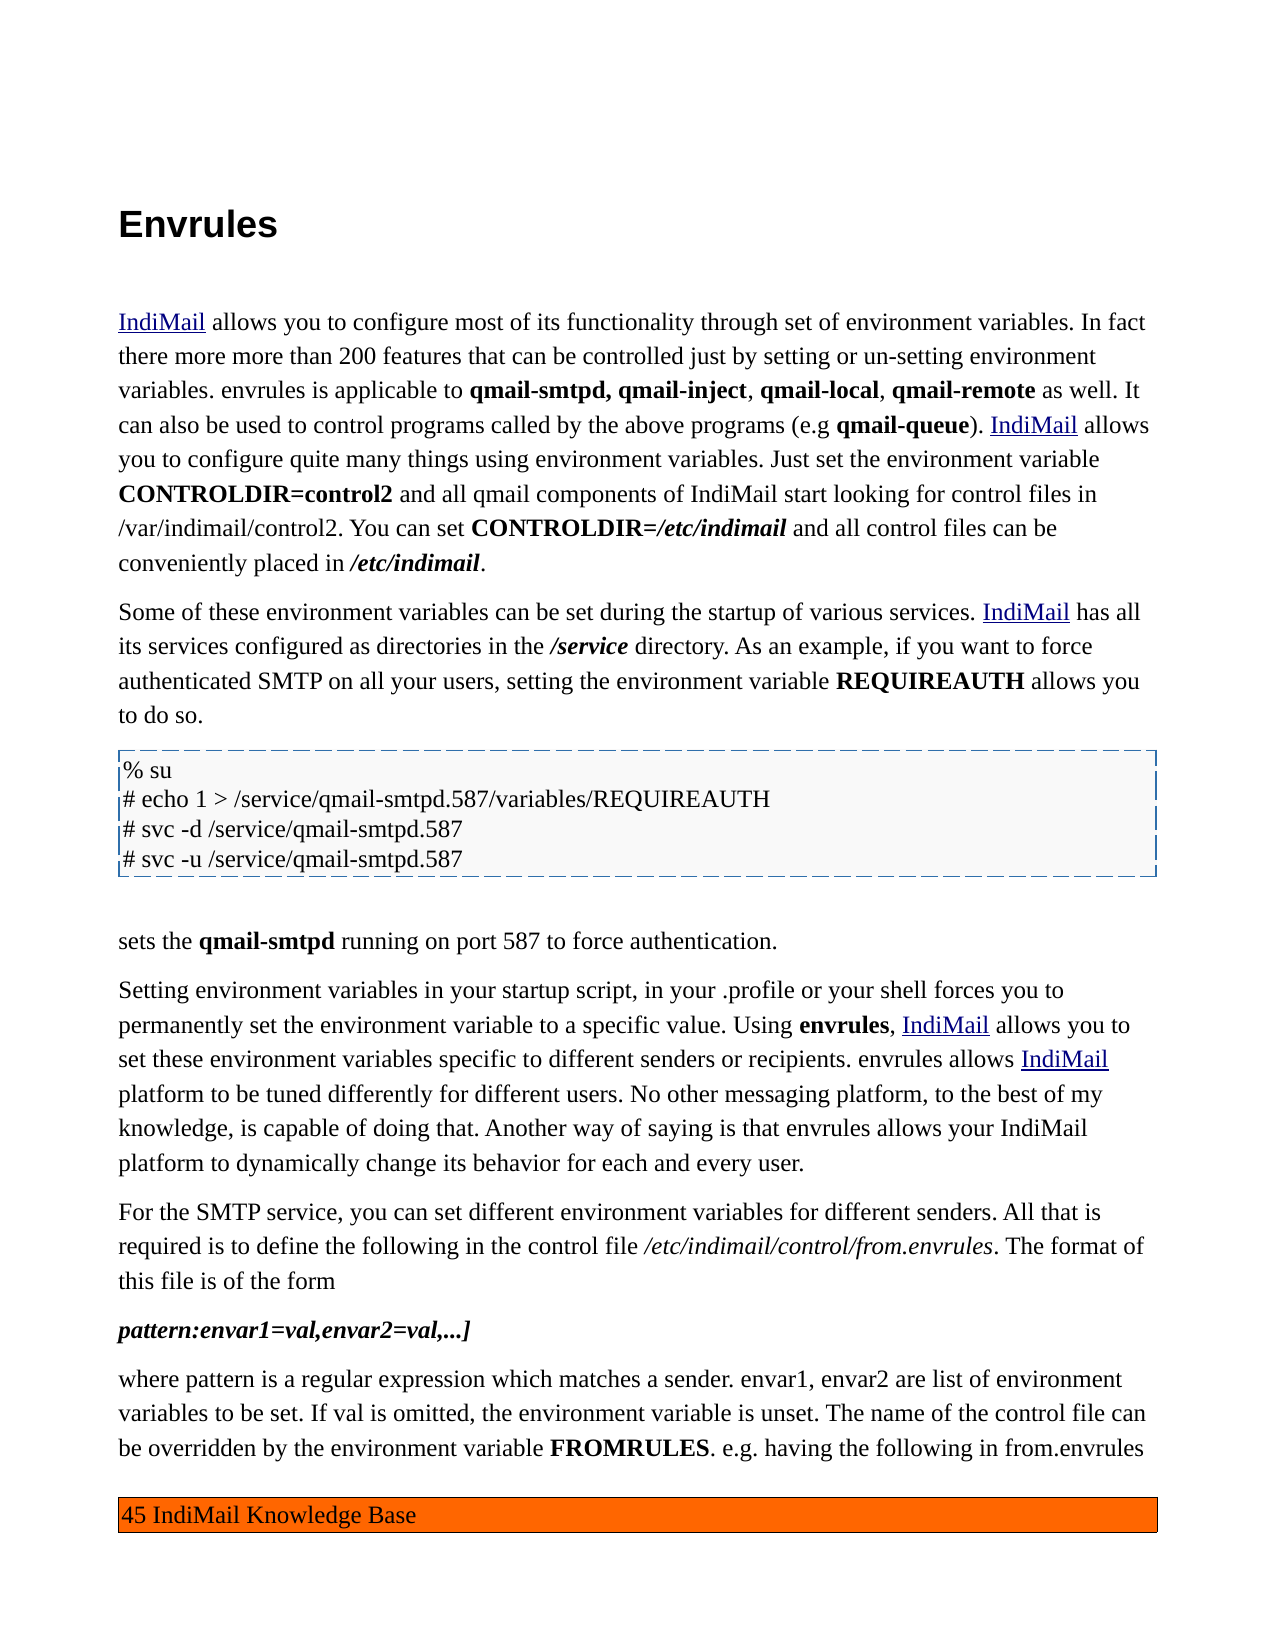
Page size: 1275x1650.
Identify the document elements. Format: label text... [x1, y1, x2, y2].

text # echo 1 > /service/qmail-smtpd.587/variables/REQUIREAUTH [118, 779, 1157, 809]
text IndiMail allows you to configure most of its functionality through set of environment variables. In fact there more more than 200 features that can be controlled just by setting or un-setting environment variables. envrules is applicable to qmail-smtpd, qmail-inject, qmail-local, qmail-remote as well. It can also be used to control programs called by the above programs (e.g qmail-queue). IndiMail allows you to configure quite many things using environment variables. Just set the environment variable CONTROLDIR=control2 and all qmail components of IndiMail start looking for control files in /var/indimail/control2. You can set CONTROLDIR=/etc/indimail and all control files can be conveniently placed in /etc/indimail. [118, 307, 1157, 577]
text where pattern is a regular expression which matches a sender. envar1, envar2 are list of environment variables to be set. If val is omitted, the environment variable is unset. The name of the control file can be overridden by the environment variable FROMRULES. e.g. having the following in from.envrules [118, 1364, 1157, 1462]
text For the SMTP service, you can set different environment variables for different senders. All that is required is to define the following in the control file /etc/indimail/control/from.envrules. The format of this file is of the form [118, 1197, 1157, 1294]
text # svc -d /service/qmail-smtpd.587 [118, 809, 1157, 838]
text % su [118, 749, 1157, 779]
text sets the qmail-smtpd running on port 587 to force authentication. [118, 926, 1157, 955]
text Some of these environment variables can be set during the startup of various services. IndiMail has all its services configured as directories in the /service directory. As an example, if you want to force authenticated SMTP on all your users, setting the environment variable REQUIREAUTH allows you to do so. [118, 597, 1157, 729]
text # svc -u /service/qmail-smtpd.587 [118, 838, 1157, 877]
subtitle Envrules [118, 201, 1157, 245]
text Setting environment variables in your startup script, in your .profile or your shell forces you to permanently set the environment variable to a specific value. Using envrules, IndiMail allows you to set these environment variables specific to different senders or recipients. envrules allows IndiMail platform to be tuned differently for different users. No other messaging platform, to the best of my knowledge, is capable of doing that. Another way of saying is that envrules allows your IndiMail platform to dynamically change its behavior for each and every user. [118, 975, 1157, 1176]
text pattern:envar1=val,envar2=val,...] [118, 1315, 1157, 1343]
